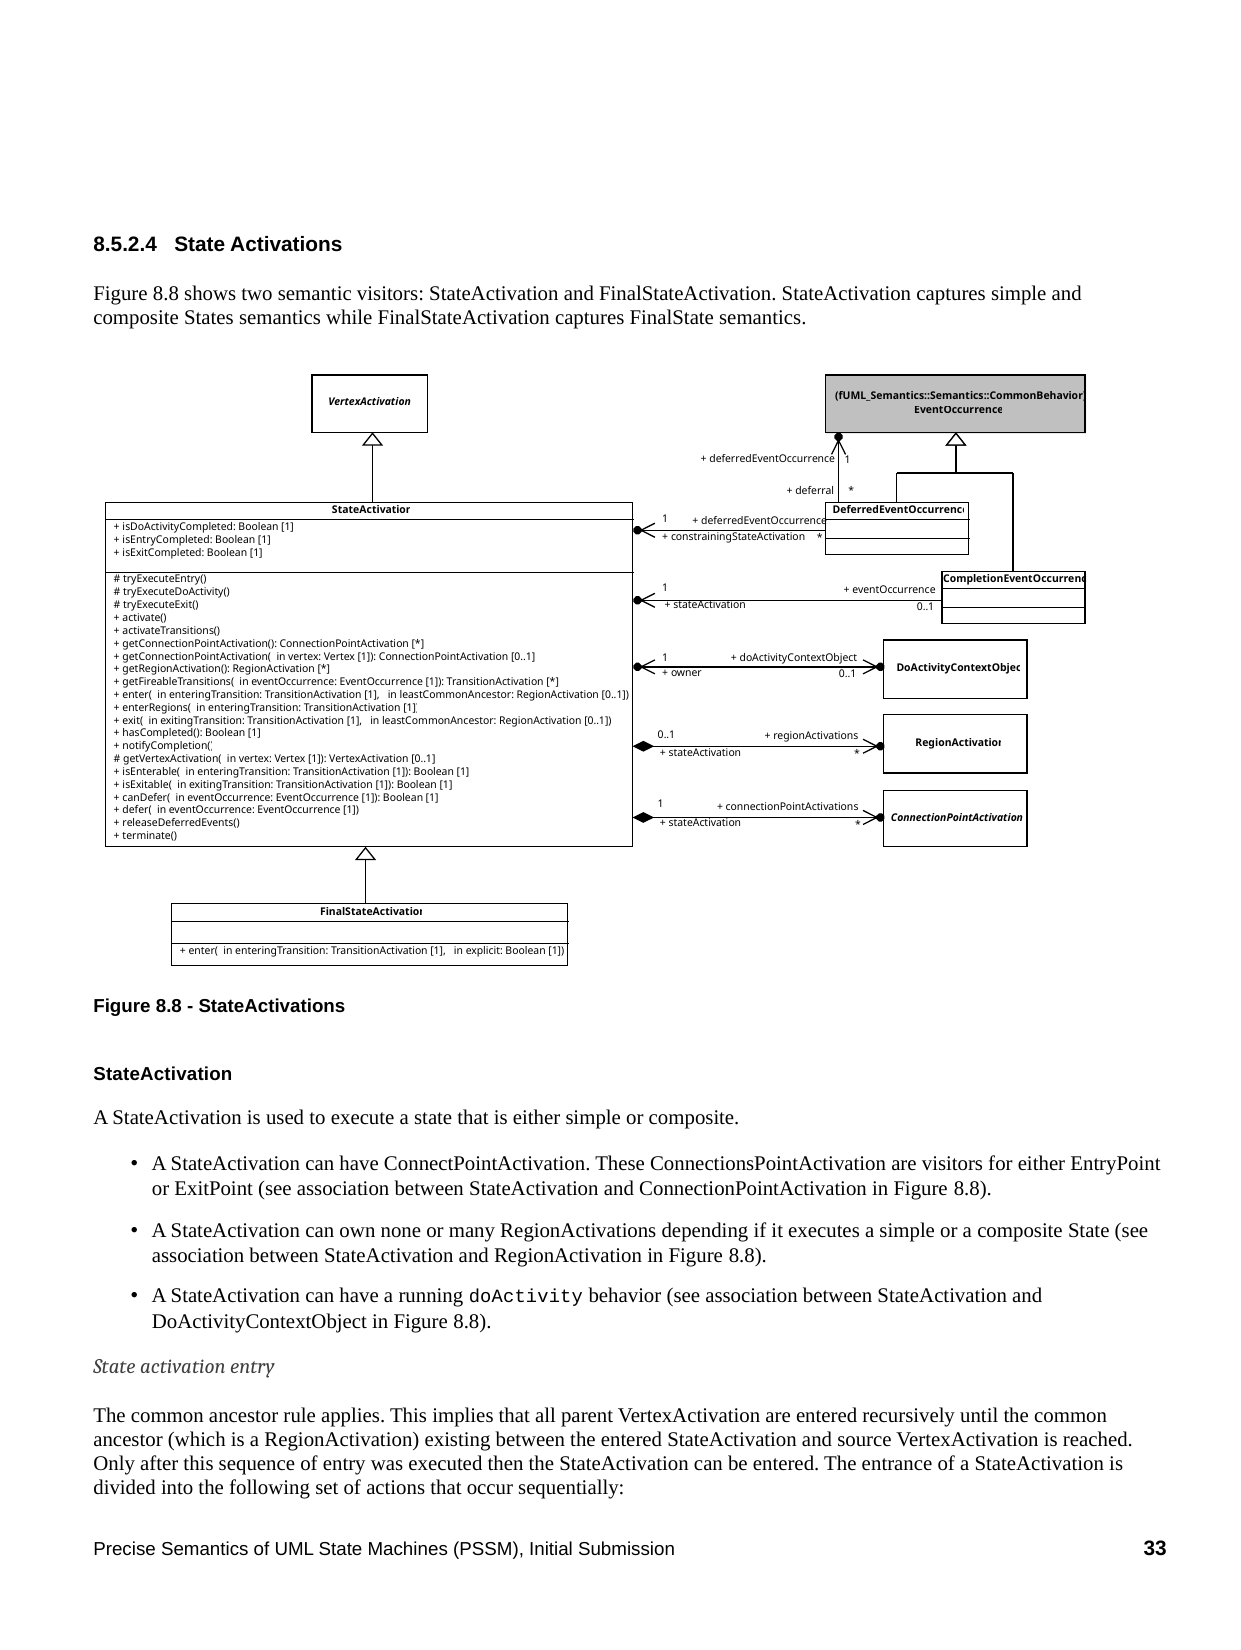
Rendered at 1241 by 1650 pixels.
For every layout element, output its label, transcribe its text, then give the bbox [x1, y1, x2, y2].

list A StateActivation can have ConnectPointActivation. These ConnectionsPointActivation are visitors for either EntryPoint or ExitPoint (see association between StateActivation and ConnectionPointActivation in Figure 8.8). [131, 1150, 1164, 1200]
text The common ancestor rule applies. This implies that all parent VertexActivation are entered recursively until the common ancestor (which is a RegionActivation) existing between the entered StateActivation and source VertexActivation is reached. Only after this sequence of entry was executed then the StateActivation can be entered. The entrance of a StateActivation is divided into the following set of actions that occur sequentially: [93, 1403, 1164, 1499]
subtitle State Activations [93, 231, 1164, 256]
list A StateActivation can own none or many RegionActivations depending if it executes a simple or a composite State (see association between StateActivation and RegionActivation in Figure 8.8). [131, 1217, 1164, 1267]
list A StateActivation can have a running doActivity behavior (see association between StateActivation and DoActivityContextObject in Figure 8.8). [131, 1283, 1164, 1333]
text Figure 8.8 shows two semantic visitors: StateActivation and FinalStateActivation. StateActivation captures simple and composite States semantics while FinalStateActivation captures FinalState semantics. [93, 281, 1164, 329]
text A StateActivation is used to execute a state that is either simple or composite. [93, 1105, 1164, 1129]
text Figure 8.8 - StateActivations [93, 995, 1164, 1016]
subtitle State activation entry [93, 1354, 1164, 1378]
subtitle StateActivation [93, 1062, 1164, 1084]
